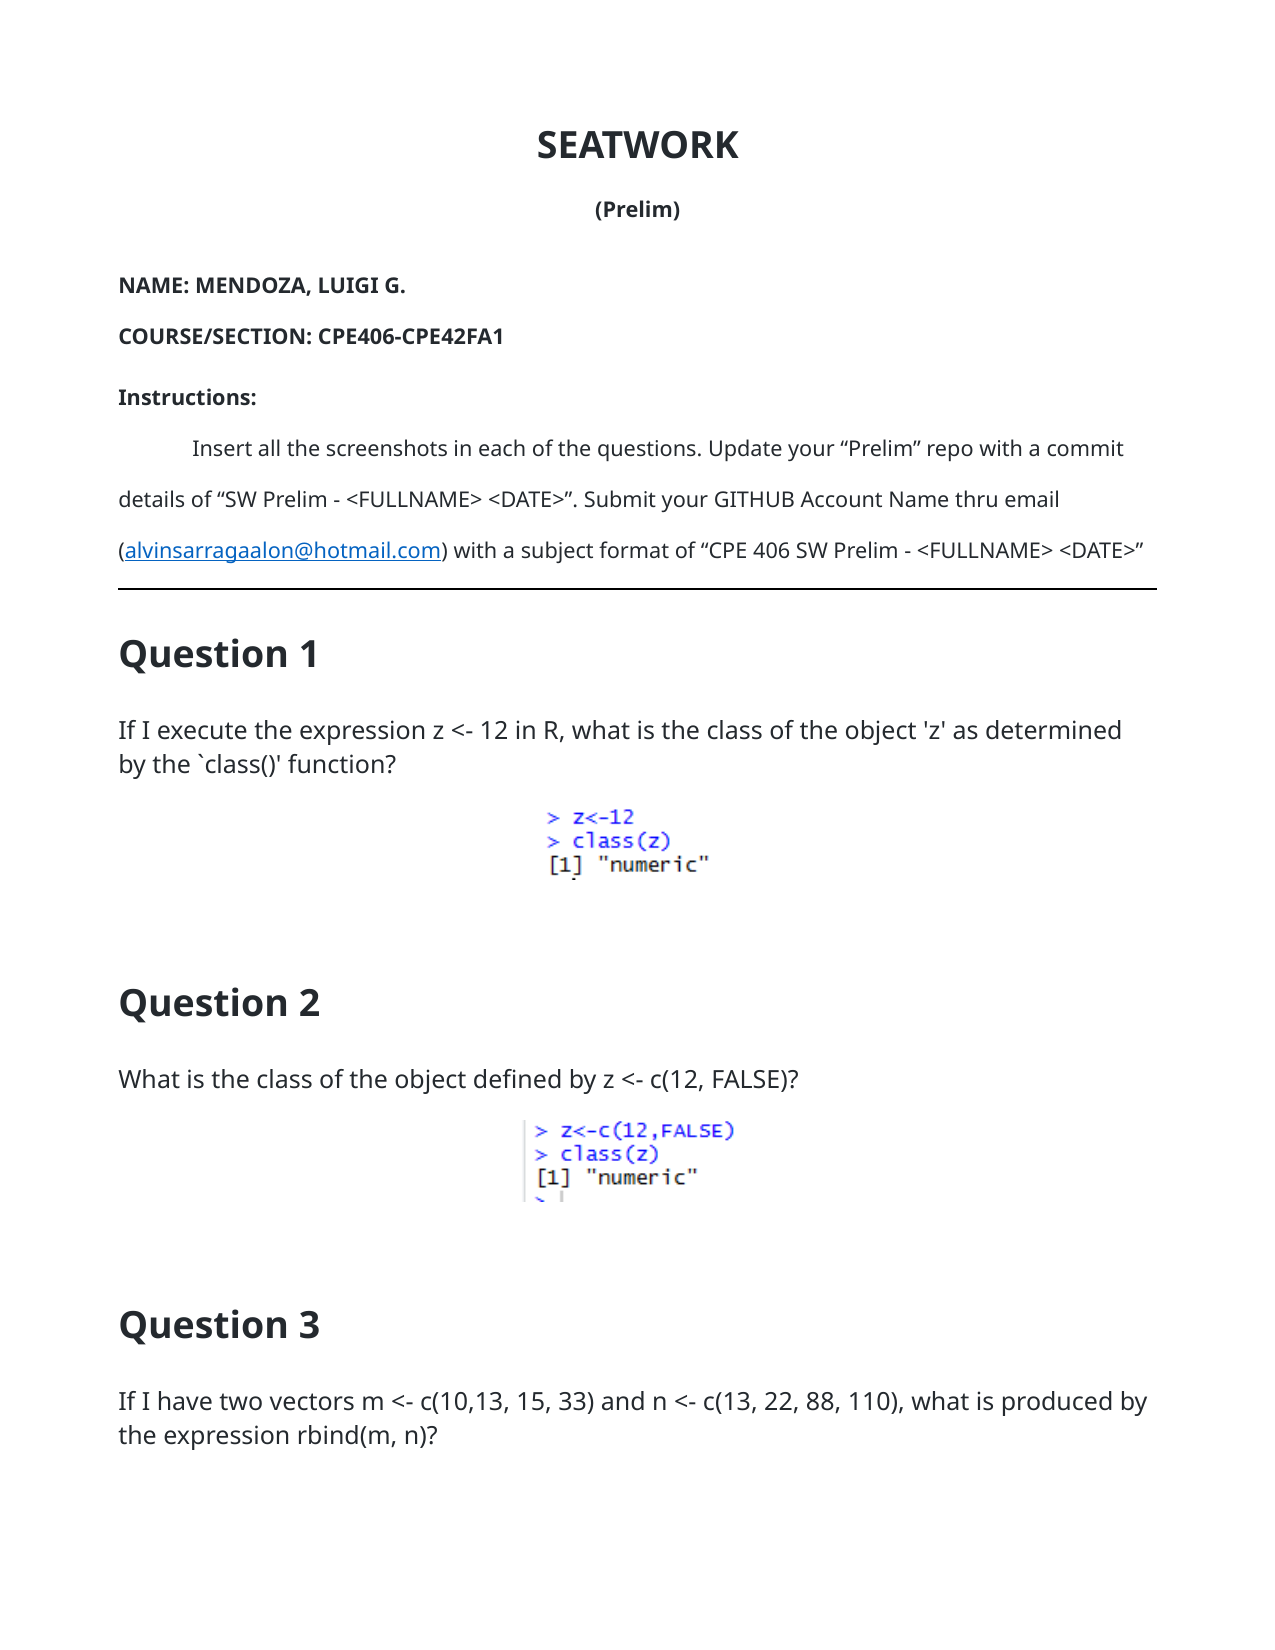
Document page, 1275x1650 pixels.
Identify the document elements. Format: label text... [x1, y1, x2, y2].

subtitle Question 3 [118, 1298, 1157, 1358]
text Instructions: [118, 382, 1157, 433]
text Insert all the screenshots in each of the questions. Update your “Prelim” repo with a commit details of “SW Prelim - <FULLNAME> <DATE>”. Submit your GITHUB Account Name thru email (alvinsarragaalon@hotmail.com) with a subject format of “CPE 406 SW Prelim - <FULLNAME> <DATE>” [118, 433, 1157, 588]
text If I have two vectors m <- c(10,13, 15, 33) and n <- c(13, 22, 88, 110), what is produced by the expression rbind(m, n)? [118, 1384, 1157, 1452]
text If I execute the expression z <- 12 in R, what is the class of the object 'z' as determined by the `class()' function? [118, 713, 1157, 781]
text SEATWORK [118, 118, 1157, 169]
text NAME: MENDOZA, LUIGI G. [118, 270, 1157, 321]
text COURSE/SECTION: CPE406-CPE42FA1 [118, 321, 1157, 381]
subtitle Question 2 [118, 976, 1157, 1035]
text (Prelim) [118, 194, 1157, 245]
picture [521, 1120, 754, 1202]
picture [538, 806, 737, 880]
text What is the class of the object defined by z <- c(12, FALSE)? [118, 1061, 1157, 1096]
text Question 1 [118, 627, 1157, 687]
